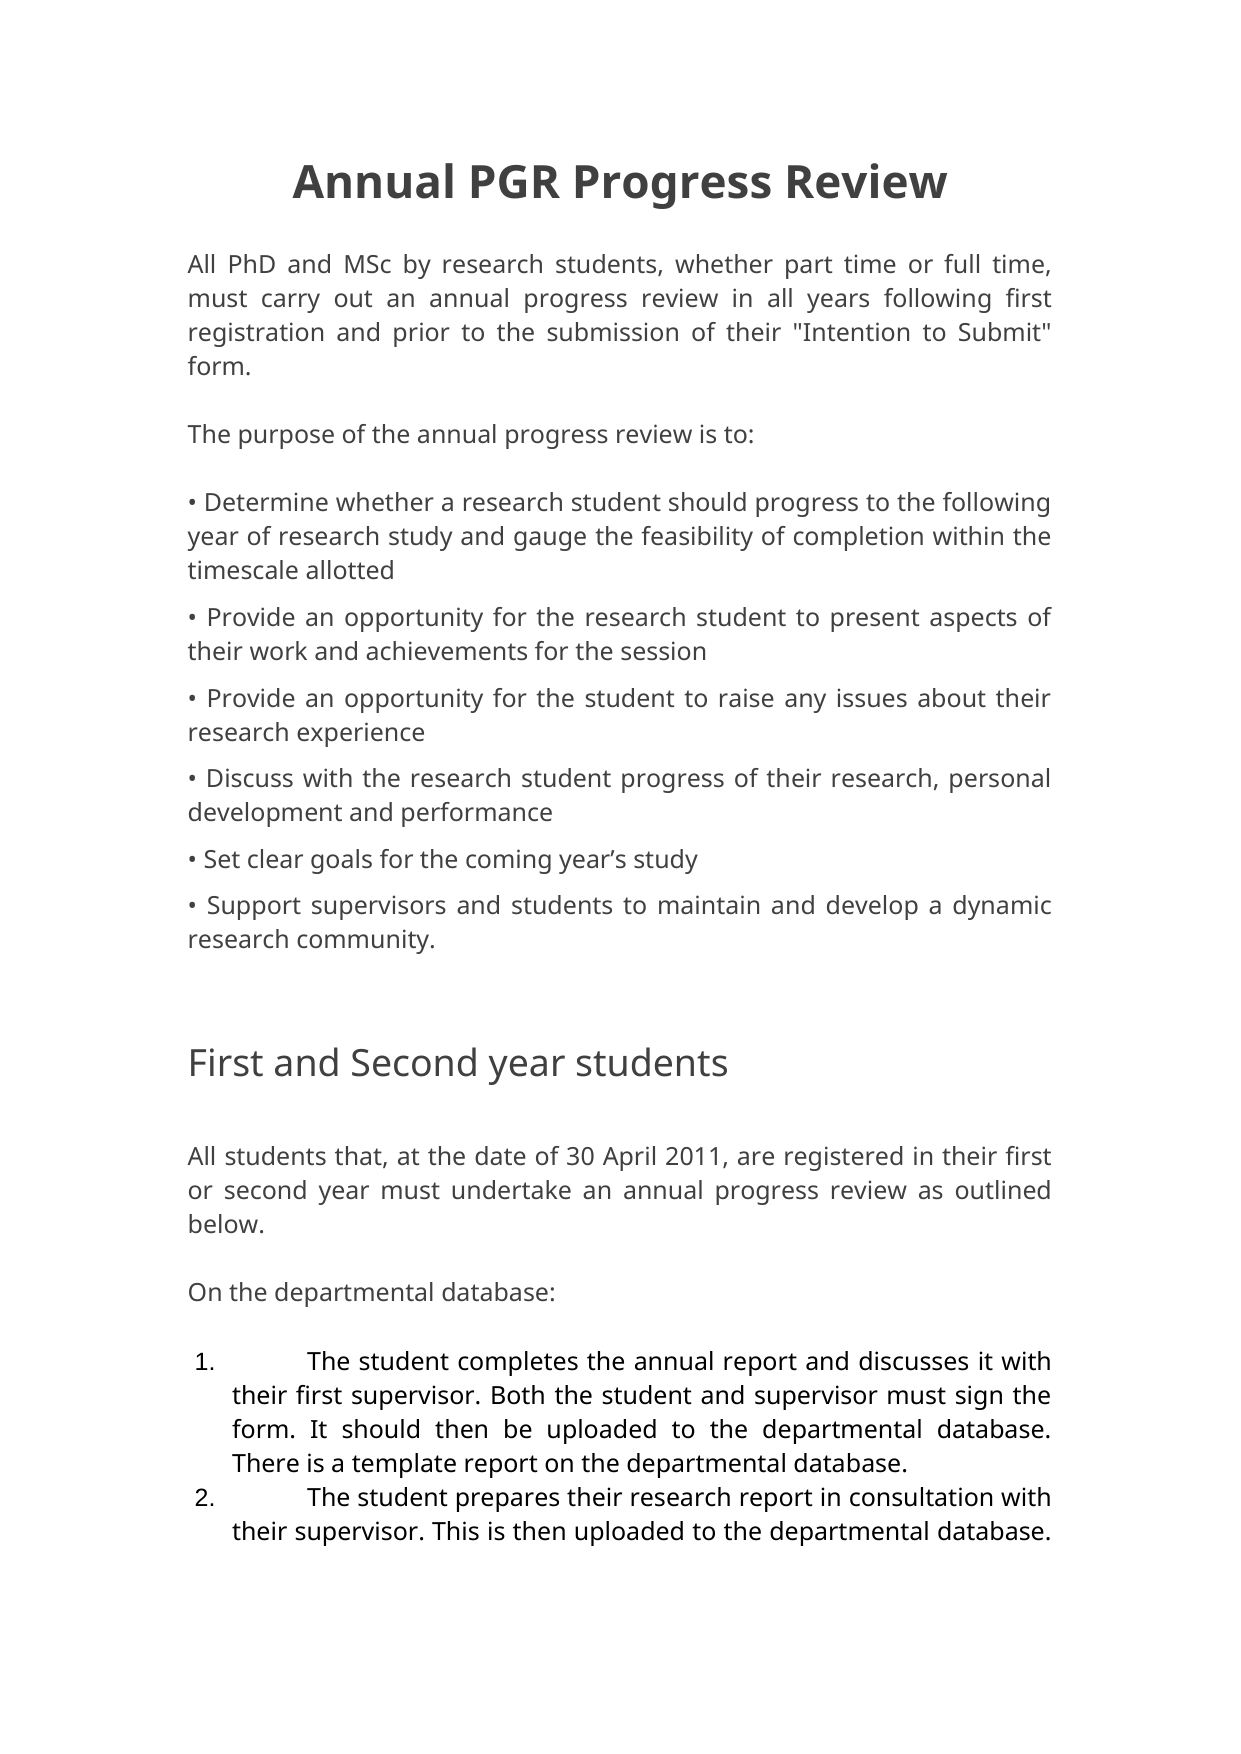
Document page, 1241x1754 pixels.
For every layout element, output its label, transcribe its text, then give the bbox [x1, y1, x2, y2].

text All PhD and MSc by research students, whether part time or full time, must carry out an annual progress review in all years following first registration and prior to the submission of their "Intention to Submit" form. [187, 246, 1053, 383]
list The student completes the annual report and discusses it with their first supervisor. Both the student and supervisor must sign the form. It should then be uploaded to the departmental database. There is a template report on the departmental database. [194, 1343, 1053, 1479]
text • Provide an opportunity for the student to raise any issues about their research experience [187, 680, 1053, 748]
text The purpose of the annual progress review is to: [187, 417, 1053, 451]
list The student prepares their research report in consultation with their supervisor. This is then uploaded to the departmental database. [194, 1479, 1053, 1548]
text • Discuss with the research student progress of their research, personal development and performance [187, 761, 1053, 829]
text • Determine whether a research student should progress to the following year of research study and gauge the feasibility of completion within the timescale allotted [187, 485, 1053, 587]
text • Provide an opportunity for the research student to present aspects of their work and achievements for the session [187, 599, 1053, 668]
text • Set clear goals for the coming year’s study [187, 841, 1053, 876]
text On the departmental database: [187, 1275, 1053, 1309]
text First and Second year students [187, 1037, 1053, 1088]
text • Support supervisors and students to maintain and develop a dynamic research community. [187, 888, 1053, 956]
text Annual PGR Progress Review [187, 150, 1053, 212]
text All students that, at the date of 30 April 2011, are registered in their first or second year must undertake an annual progress review as outlined below. [187, 1139, 1053, 1241]
